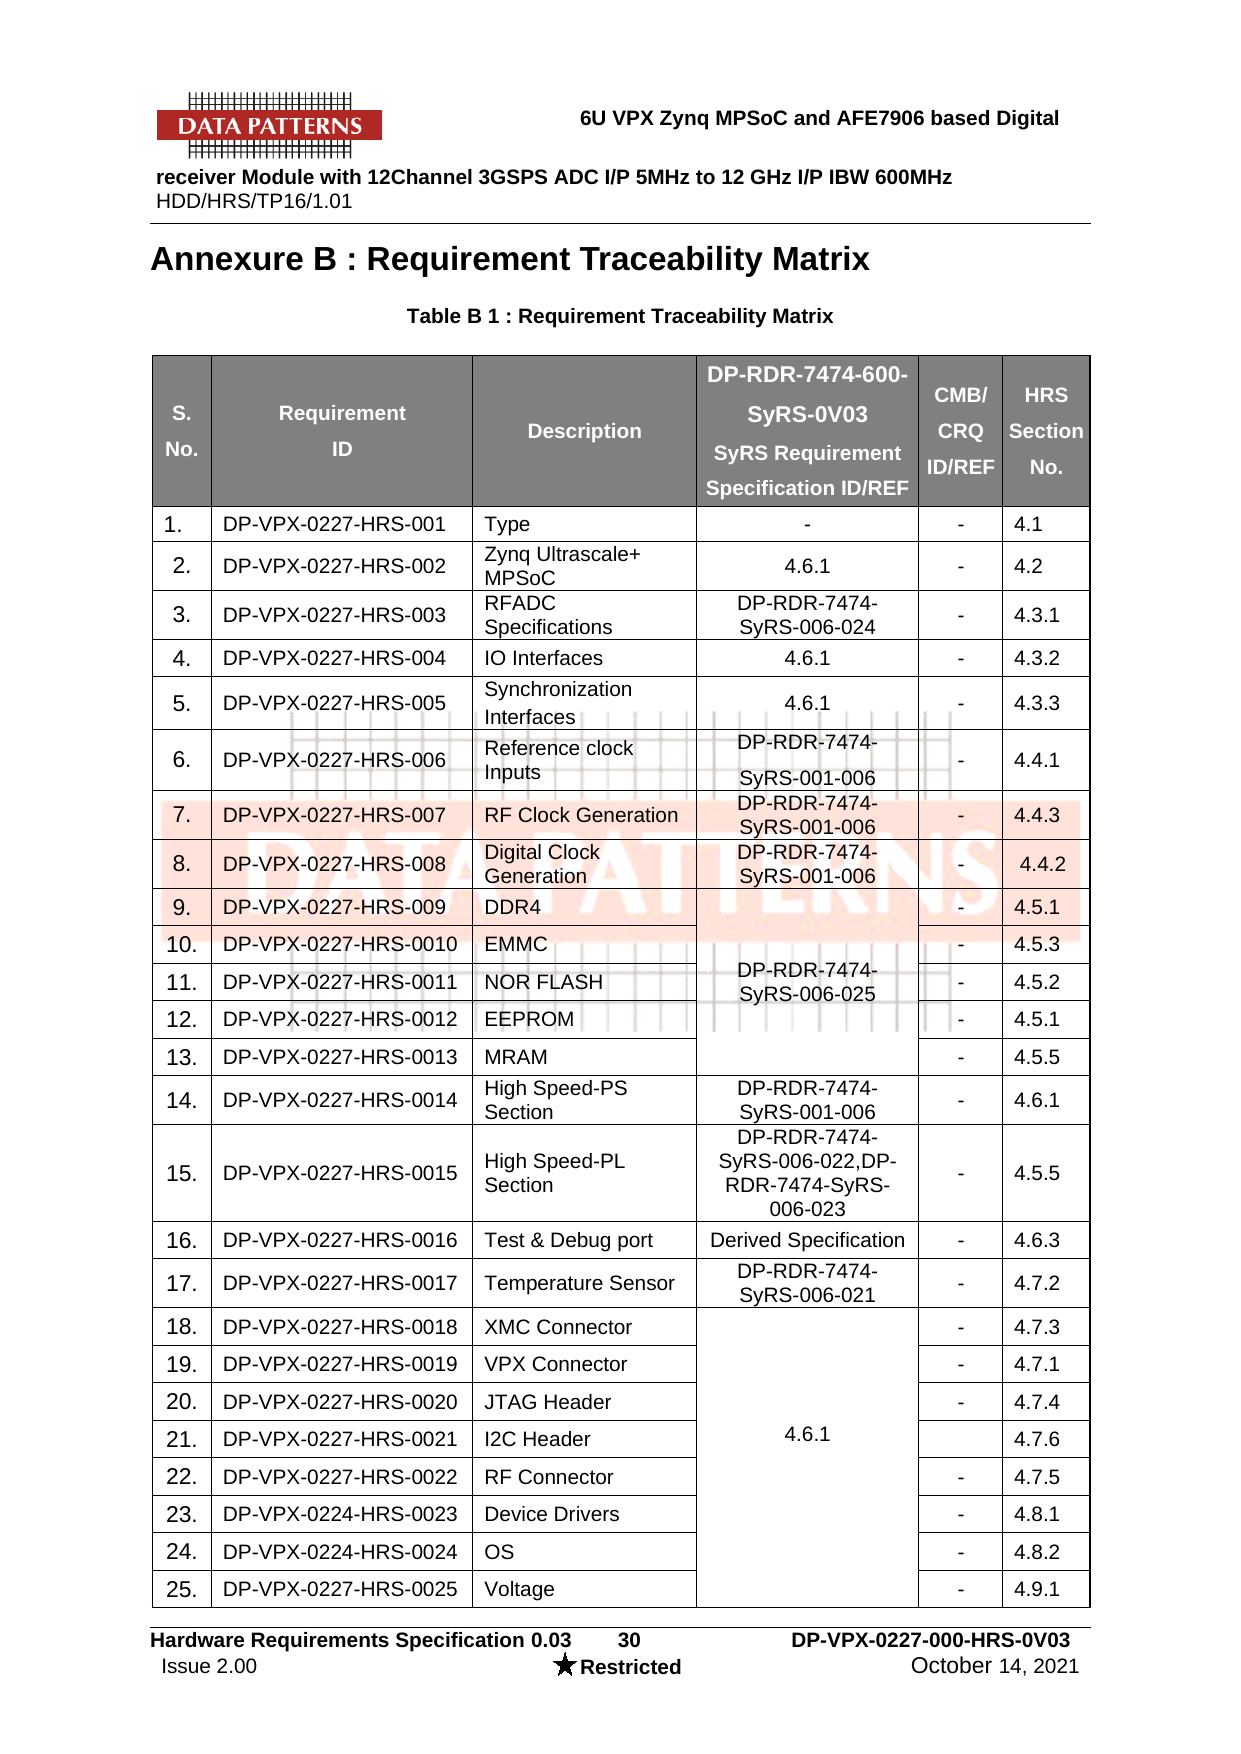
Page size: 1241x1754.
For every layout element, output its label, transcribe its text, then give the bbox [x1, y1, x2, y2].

table_cell [153, 1533, 211, 1570]
table_cell DP-VPX-0227-HRS-009 [212, 889, 472, 925]
table_cell DP-VPX-0227-HRS-002 [212, 542, 472, 589]
table_cell 4.7.3 [1003, 1308, 1089, 1345]
table_cell DP-VPX-0227-HRS-007 [212, 791, 472, 838]
text Table B 1 : Requirement Traceability Matrix [150, 304, 1091, 328]
table_cell Device Drivers [473, 1496, 696, 1532]
table_cell NOR FLASH [473, 964, 696, 1000]
table_cell - [697, 507, 918, 541]
table_cell DP-VPX-0227-HRS-0015 [212, 1125, 472, 1221]
table_cell DP-VPX-0227-HRS-0025 [212, 1571, 472, 1607]
table_cell Test & Debug port [473, 1222, 696, 1258]
table_cell RF Connector [473, 1458, 696, 1495]
table_cell [153, 1125, 211, 1221]
table_cell 4.3.1 [1003, 591, 1089, 638]
table_cell DP-VPX-0224-HRS-0024 [212, 1533, 472, 1570]
table_header CMB/ CRQ ID/REF [919, 356, 1002, 506]
table_cell - [919, 640, 1002, 676]
table_cell [153, 926, 211, 962]
table_cell 4.6.1 [1003, 1076, 1089, 1124]
table_cell - [919, 1571, 1002, 1607]
table_cell DP-RDR-7474-SyRS-006-022,DP-RDR-7474-SyRS-006-023 [697, 1125, 918, 1221]
table_cell OS [473, 1533, 696, 1570]
table_cell High Speed-PL Section [473, 1125, 696, 1221]
table_cell 4.6.3 [1003, 1222, 1089, 1258]
table_cell Temperature Sensor [473, 1259, 696, 1307]
table_cell DP-VPX-0227-HRS-001 [212, 507, 472, 541]
table_cell [153, 730, 211, 789]
table_cell DP-VPX-0227-HRS-004 [212, 640, 472, 676]
table_cell [153, 1076, 211, 1124]
table_cell DP-VPX-0227-HRS-008 [212, 840, 472, 887]
table_cell - [919, 1076, 1002, 1124]
table_cell 4.2 [1003, 542, 1089, 589]
table_cell DP-VPX-0227-HRS-0021 [212, 1421, 472, 1457]
table_cell DP-VPX-0227-HRS-0022 [212, 1458, 472, 1495]
table_cell [153, 964, 211, 1000]
table_cell Type [473, 507, 696, 541]
table_cell 4.5.3 [1003, 926, 1089, 962]
picture [155, 85, 383, 165]
table_cell - [919, 542, 1002, 589]
table_cell DP-VPX-0227-HRS-0019 [212, 1346, 472, 1382]
table_cell 4.6.1 [697, 640, 918, 676]
subtitle Annexure B : Requirement Traceability Matrix [150, 239, 1091, 278]
table_cell - [919, 1533, 1002, 1570]
table_cell 4.7.2 [1003, 1259, 1089, 1307]
table_cell 4.8.2 [1003, 1533, 1089, 1570]
table_cell DP-VPX-0227-HRS-003 [212, 591, 472, 638]
table_cell DP-RDR-7474-SyRS-001-006 [697, 791, 918, 838]
table_cell [153, 889, 211, 925]
table_cell 4.5.5 [1003, 1125, 1089, 1221]
table_cell Voltage [473, 1571, 696, 1607]
table_cell [153, 1421, 211, 1457]
table_cell EMMC [473, 926, 696, 962]
table_cell [153, 591, 211, 638]
table_cell - [919, 1346, 1002, 1382]
table_header HRS Section No. [1003, 356, 1089, 506]
table_cell Zynq Ultrascale+ MPSoC [473, 542, 696, 589]
table_cell DP-VPX-0227-HRS-0020 [212, 1383, 472, 1420]
table_cell RF Clock Generation [473, 791, 696, 838]
table_cell 4.5.1 [1003, 1001, 1089, 1037]
table_cell DP-VPX-0227-HRS-006 [212, 730, 472, 789]
table_cell DP-VPX-0227-HRS-0012 [212, 1001, 472, 1037]
table_cell - [919, 730, 1002, 789]
table_cell DP-VPX-0227-HRS-0016 [212, 1222, 472, 1258]
table_cell DP-RDR-7474-SyRS-006-024 [697, 591, 918, 638]
table_cell 4.3.3 [1003, 677, 1089, 728]
table_cell DP-RDR-7474-SyRS-006-021 [697, 1259, 918, 1307]
table_header Requirement ID [212, 356, 472, 506]
table_cell XMC Connector [473, 1308, 696, 1345]
table_cell [153, 1458, 211, 1495]
table_cell RFADC Specifications [473, 591, 696, 638]
table_cell - [919, 1496, 1002, 1532]
table_cell DDR4 [473, 889, 696, 925]
table_cell - [919, 1383, 1002, 1420]
table_cell - [919, 1125, 1002, 1221]
table_cell 4.1 [1003, 507, 1089, 541]
table_cell - [919, 591, 1002, 638]
table_cell DP-VPX-0227-HRS-0011 [212, 964, 472, 1000]
table_cell DP-RDR-7474-SyRS-006-025 [697, 889, 918, 1075]
table_cell - [919, 1458, 1002, 1495]
table_cell Digital Clock Generation [473, 840, 696, 887]
table_cell EEPROM [473, 1001, 696, 1037]
table_cell [153, 542, 211, 589]
table_cell - [919, 1001, 1002, 1037]
table_cell - [919, 840, 1002, 887]
table_cell DP-RDR-7474-SyRS-001-006 [697, 1076, 918, 1124]
table_cell VPX Connector [473, 1346, 696, 1382]
table_cell [153, 791, 211, 838]
table_cell 4.8.1 [1003, 1496, 1089, 1532]
table_cell - [919, 1039, 1002, 1075]
table_cell [153, 677, 211, 728]
table_header Description [473, 356, 696, 506]
table_cell [153, 840, 211, 887]
table_cell - [919, 889, 1002, 925]
table_cell Synchronization Interfaces [473, 677, 696, 728]
table_cell - [919, 964, 1002, 1000]
table_cell DP-VPX-0227-HRS-0010 [212, 926, 472, 962]
table_cell - [919, 1308, 1002, 1345]
table_cell 4.6.1 [697, 542, 918, 589]
table_cell 4.7.5 [1003, 1458, 1089, 1495]
table_cell DP-VPX-0224-HRS-0023 [212, 1496, 472, 1532]
table_cell I2C Header [473, 1421, 696, 1457]
table_cell - [919, 791, 1002, 838]
table_cell JTAG Header [473, 1383, 696, 1420]
table_cell [153, 1259, 211, 1307]
table_cell DP-RDR-7474-SyRS-001-006 [697, 840, 918, 887]
table_header DP-RDR-7474-600-SyRS-0V03 SyRS Requirement Specification ID/REF [697, 356, 918, 506]
table_cell 4.4.1 [1003, 730, 1089, 789]
table_cell - [919, 926, 1002, 962]
table_header S. No. [153, 356, 211, 506]
table_cell [153, 640, 211, 676]
table_cell DP-VPX-0227-HRS-0014 [212, 1076, 472, 1124]
table_cell IO Interfaces [473, 640, 696, 676]
table_cell 4.3.2 [1003, 640, 1089, 676]
table_cell 4.4.2 [1003, 840, 1089, 887]
table_cell 4.9.1 [1003, 1571, 1089, 1607]
table_cell MRAM [473, 1039, 696, 1075]
table_cell - [919, 507, 1002, 541]
table_cell 4.4.3 [1003, 791, 1089, 838]
table_cell Reference clock Inputs [473, 730, 696, 789]
table_cell 4.7.4 [1003, 1383, 1089, 1420]
table_cell DP-VPX-0227-HRS-0018 [212, 1308, 472, 1345]
table_cell [153, 1001, 211, 1037]
table_cell 4.5.2 [1003, 964, 1089, 1000]
table_cell High Speed-PS Section [473, 1076, 696, 1124]
table_cell [153, 1346, 211, 1382]
table_cell 4.7.1 [1003, 1346, 1089, 1382]
table_cell [919, 1421, 1002, 1457]
table_cell - [919, 1259, 1002, 1307]
table_cell [153, 1496, 211, 1532]
table_cell [153, 1571, 211, 1607]
table_cell [153, 507, 211, 541]
table_cell 4.6.1 [697, 1308, 918, 1607]
table_cell DP-VPX-0227-HRS-0017 [212, 1259, 472, 1307]
table_cell DP-VPX-0227-HRS-0013 [212, 1039, 472, 1075]
table_cell 4.6.1 [697, 677, 918, 728]
table_cell [153, 1383, 211, 1420]
table_cell 4.5.5 [1003, 1039, 1089, 1075]
table_cell [153, 1222, 211, 1258]
table_cell - [919, 1222, 1002, 1258]
table_cell DP-RDR-7474-SyRS-001-006 [697, 730, 918, 789]
table_cell DP-VPX-0227-HRS-005 [212, 677, 472, 728]
table_cell 4.7.6 [1003, 1421, 1089, 1457]
table_cell - [919, 677, 1002, 728]
table_cell 4.5.1 [1003, 889, 1089, 925]
table_cell Derived Specification [697, 1222, 918, 1258]
table_cell [153, 1039, 211, 1075]
table_cell [153, 1308, 211, 1345]
